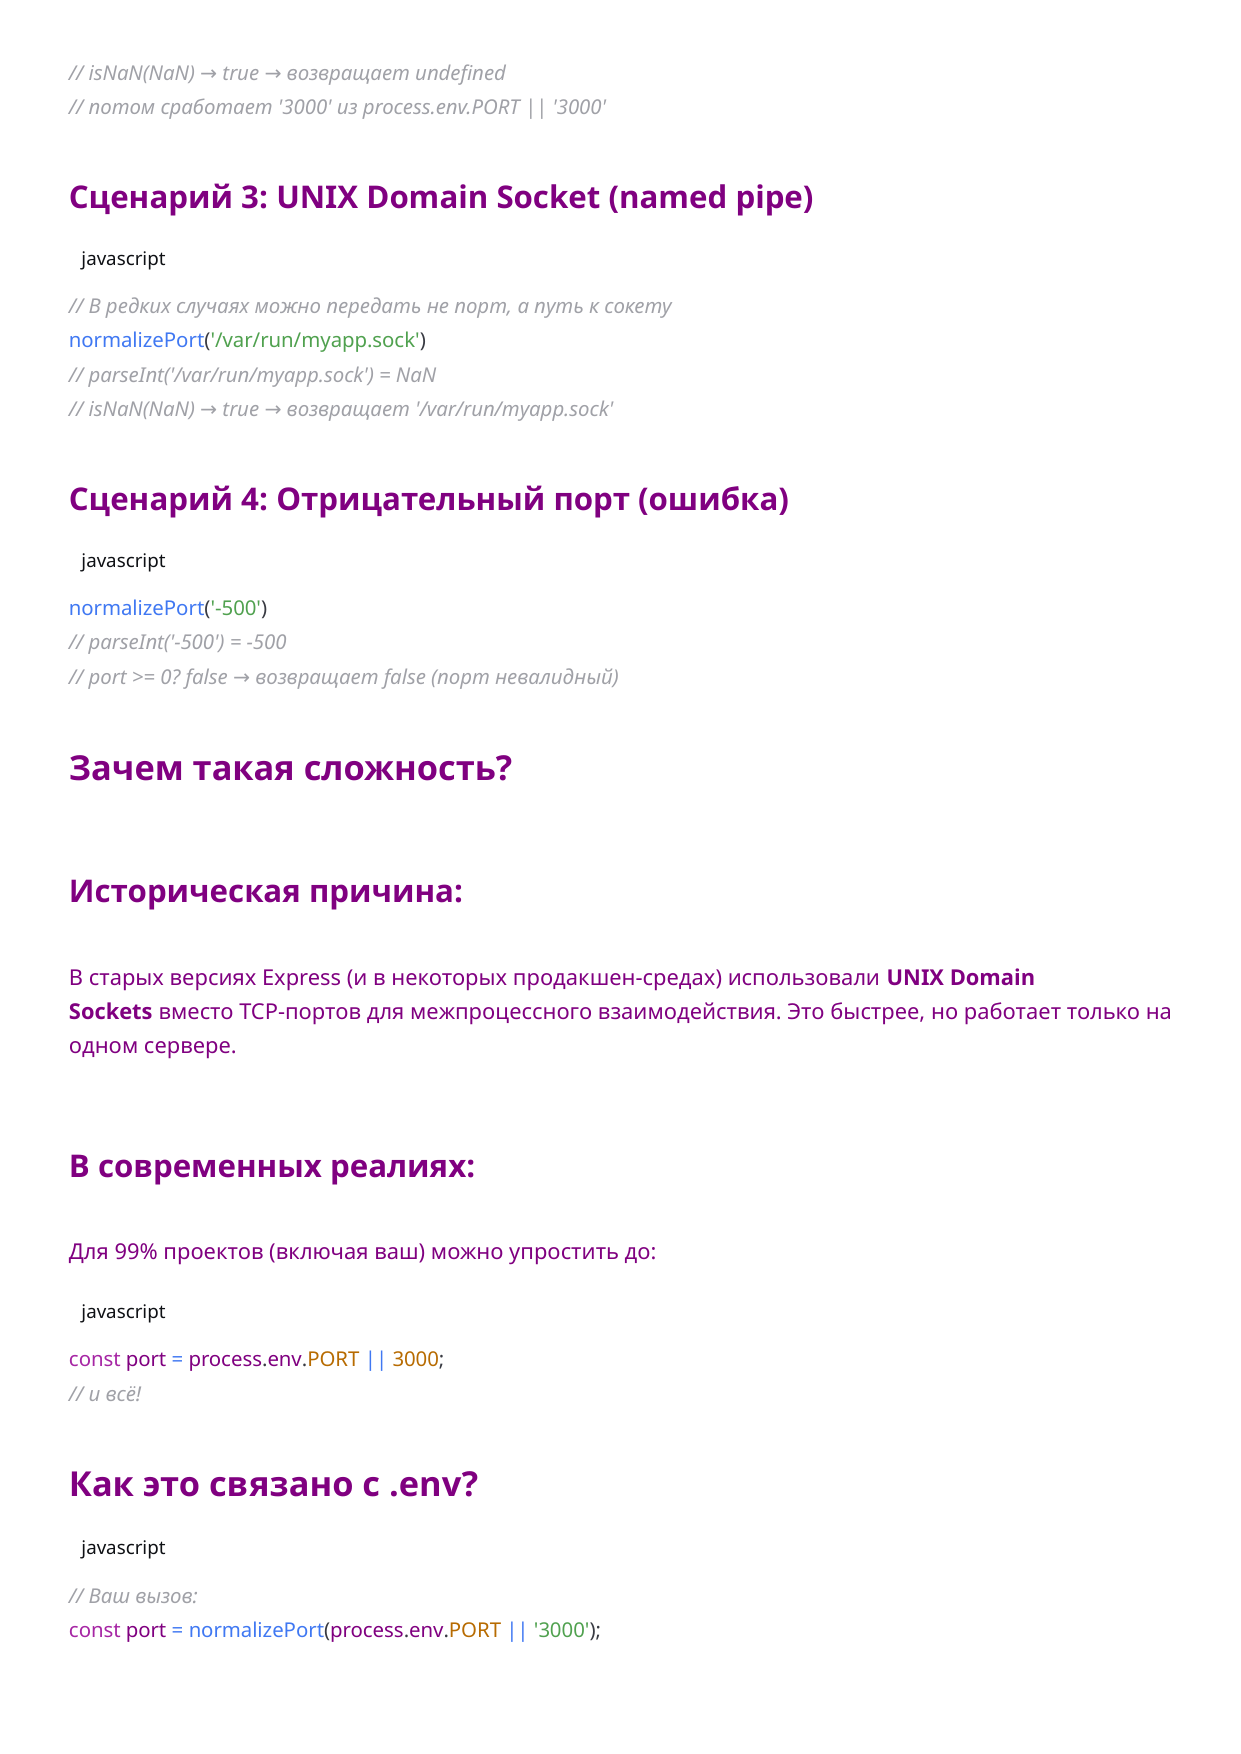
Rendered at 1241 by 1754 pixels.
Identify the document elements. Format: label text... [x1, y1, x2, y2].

text // parseInt('-500') = -500 [69, 621, 1173, 656]
text // isNaN(NaN) → true → возвращает '/var/run/myapp.sock' [69, 388, 1173, 422]
text const port = process.env.PORT || 3000; [69, 1338, 1173, 1373]
subtitle Историческая причина: [69, 865, 1173, 912]
subtitle Сценарий 4: Отрицательный порт (ошибка) [69, 472, 1173, 519]
text // В редких случаях можно передать не порт, а путь к сокету [69, 285, 1173, 319]
text // Ваш вызов: [69, 1575, 1173, 1609]
subtitle В современных реалиях: [69, 1139, 1173, 1186]
subtitle Сценарий 3: UNIX Domain Socket (named pipe) [69, 170, 1173, 217]
text // parseInt('/var/run/myapp.sock') = NaN [69, 354, 1173, 388]
subtitle Как это связано с .env? [69, 1457, 1173, 1507]
text В старых версиях Express (и в некоторых продакшен-средах) использовали UNIX Domain Sockets вместо TCP-портов для межпроцессного взаимодействия. Это быстрее, но работает только на одном сервере. [69, 962, 1173, 1060]
text normalizePort('/var/run/myapp.sock') [69, 319, 1173, 354]
text javascript [81, 544, 1173, 572]
text javascript [81, 1532, 1173, 1560]
text // потом сработает '3000' из process.env.PORT || '3000' [69, 86, 1173, 120]
text // port >= 0? false → возвращает false (порт невалидный) [69, 656, 1173, 690]
text normalizePort('-500') [69, 587, 1173, 621]
text Для 99% проектов (включая ваш) можно упростить до: [69, 1236, 1173, 1266]
text // и всё! [69, 1373, 1173, 1407]
text javascript [81, 1296, 1173, 1324]
text // isNaN(NaN) → true → возвращает undefined [69, 52, 1173, 86]
text const port = normalizePort(process.env.PORT || '3000'); [69, 1609, 1173, 1643]
text javascript [81, 242, 1173, 270]
subtitle Зачем такая сложность? [69, 740, 1173, 790]
